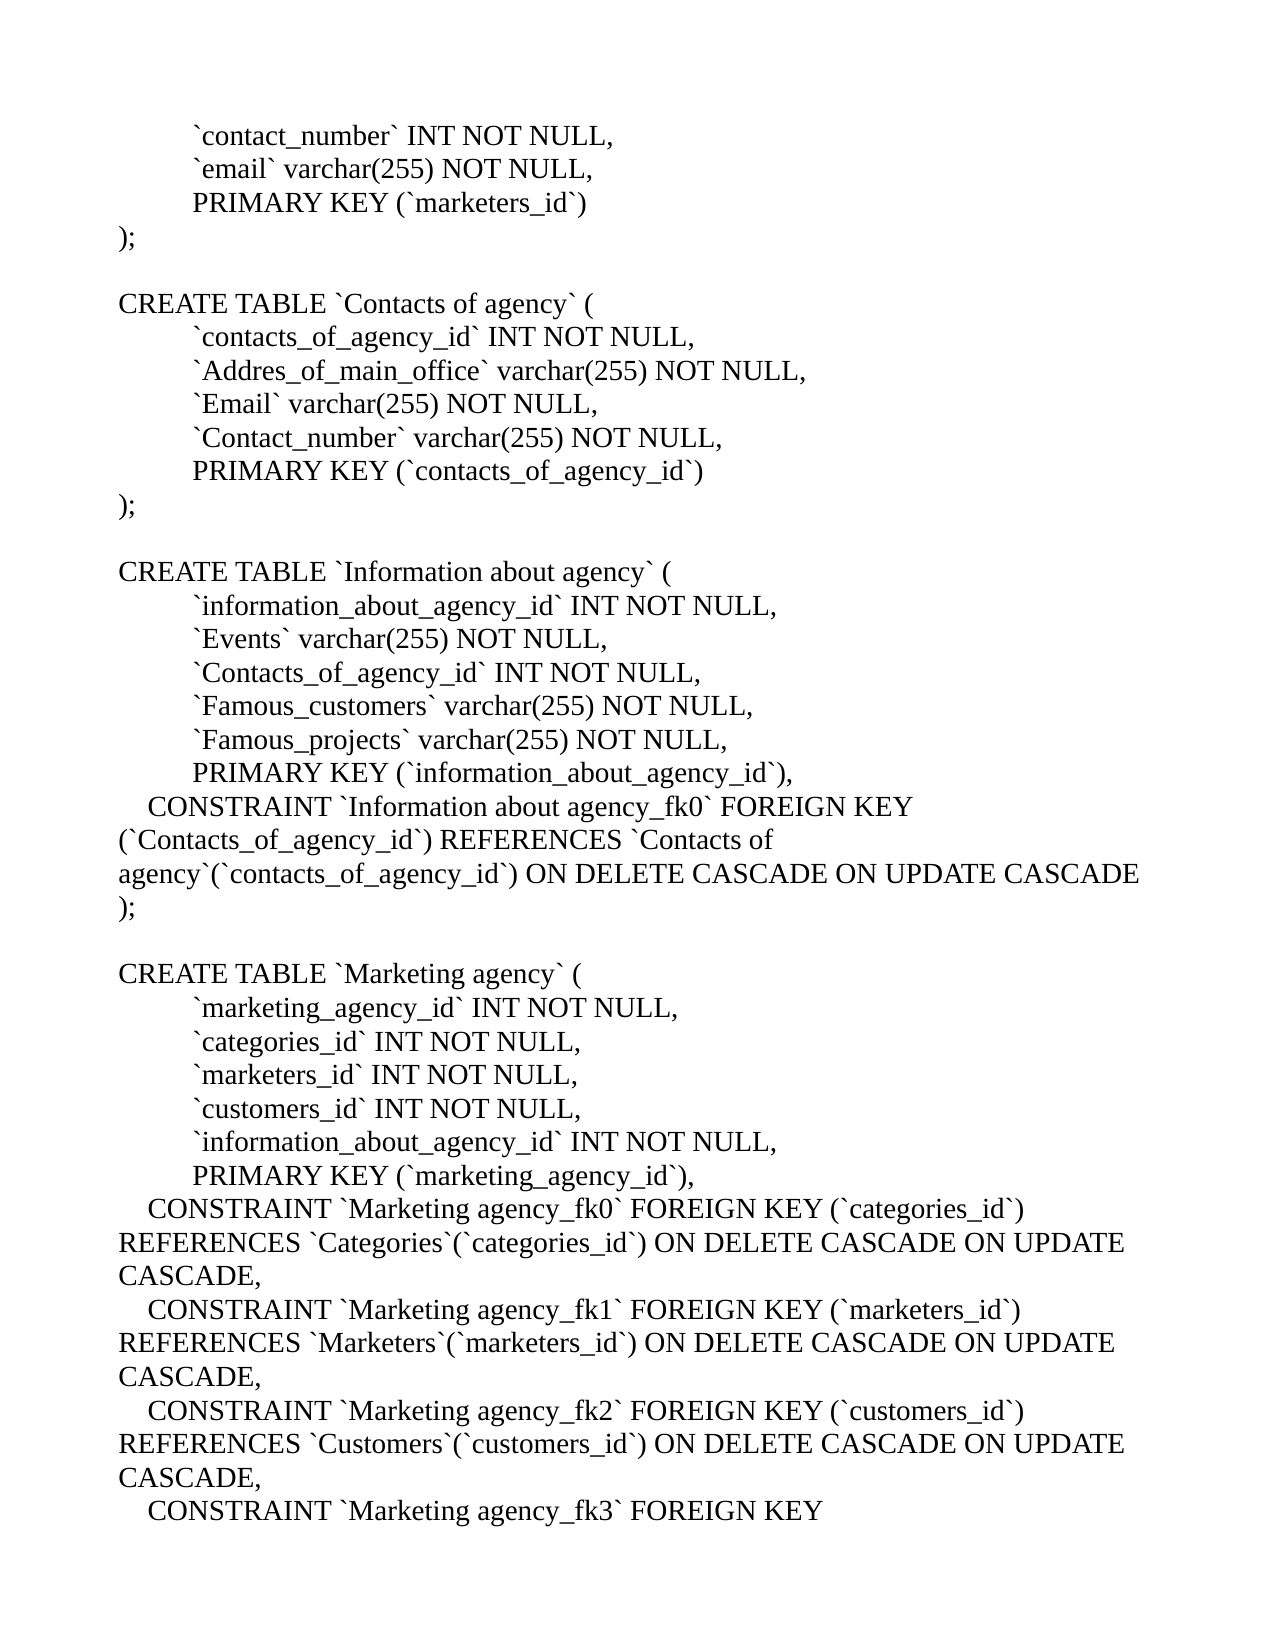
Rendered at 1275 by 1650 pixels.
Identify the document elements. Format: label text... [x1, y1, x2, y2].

text `contact_number` INT NOT NULL, `email` varchar(255) NOT NULL, PRIMARY KEY (`marketers_id`) ); CREATE TABLE `Contacts of agency` ( `contacts_of_agency_id` INT NOT NULL, `Addres_of_main_office` varchar(255) NOT NULL, `Email` varchar(255) NOT NULL, `Contact_number` varchar(255) NOT NULL, PRIMARY KEY (`contacts_of_agency_id`) ); CREATE TABLE `Information about agency` ( `information_about_agency_id` INT NOT NULL, `Events` varchar(255) NOT NULL, `Contacts_of_agency_id` INT NOT NULL, `Famous_customers` varchar(255) NOT NULL, `Famous_projects` varchar(255) NOT NULL, PRIMARY KEY (`information_about_agency_id`), CONSTRAINT `Information about agency_fk0` FOREIGN KEY (`Contacts_of_agency_id`) REFERENCES `Contacts of agency`(`contacts_of_agency_id`) ON DELETE CASCADE ON UPDATE CASCADE ); CREATE TABLE `Marketing agency` ( `marketing_agency_id` INT NOT NULL, `categories_id` INT NOT NULL, `marketers_id` INT NOT NULL, `customers_id` INT NOT NULL, `information_about_agency_id` INT NOT NULL, PRIMARY KEY (`marketing_agency_id`), CONSTRAINT `Marketing agency_fk0` FOREIGN KEY (`categories_id`) REFERENCES `Categories`(`categories_id`) ON DELETE CASCADE ON UPDATE CASCADE, CONSTRAINT `Marketing agency_fk1` FOREIGN KEY (`marketers_id`) REFERENCES `Marketers`(`marketers_id`) ON DELETE CASCADE ON UPDATE CASCADE, CONSTRAINT `Marketing agency_fk2` FOREIGN KEY (`customers_id`) REFERENCES `Customers`(`customers_id`) ON DELETE CASCADE ON UPDATE CASCADE, CONSTRAINT `Marketing agency_fk3` FOREIGN KEY [118, 118, 1157, 1527]
